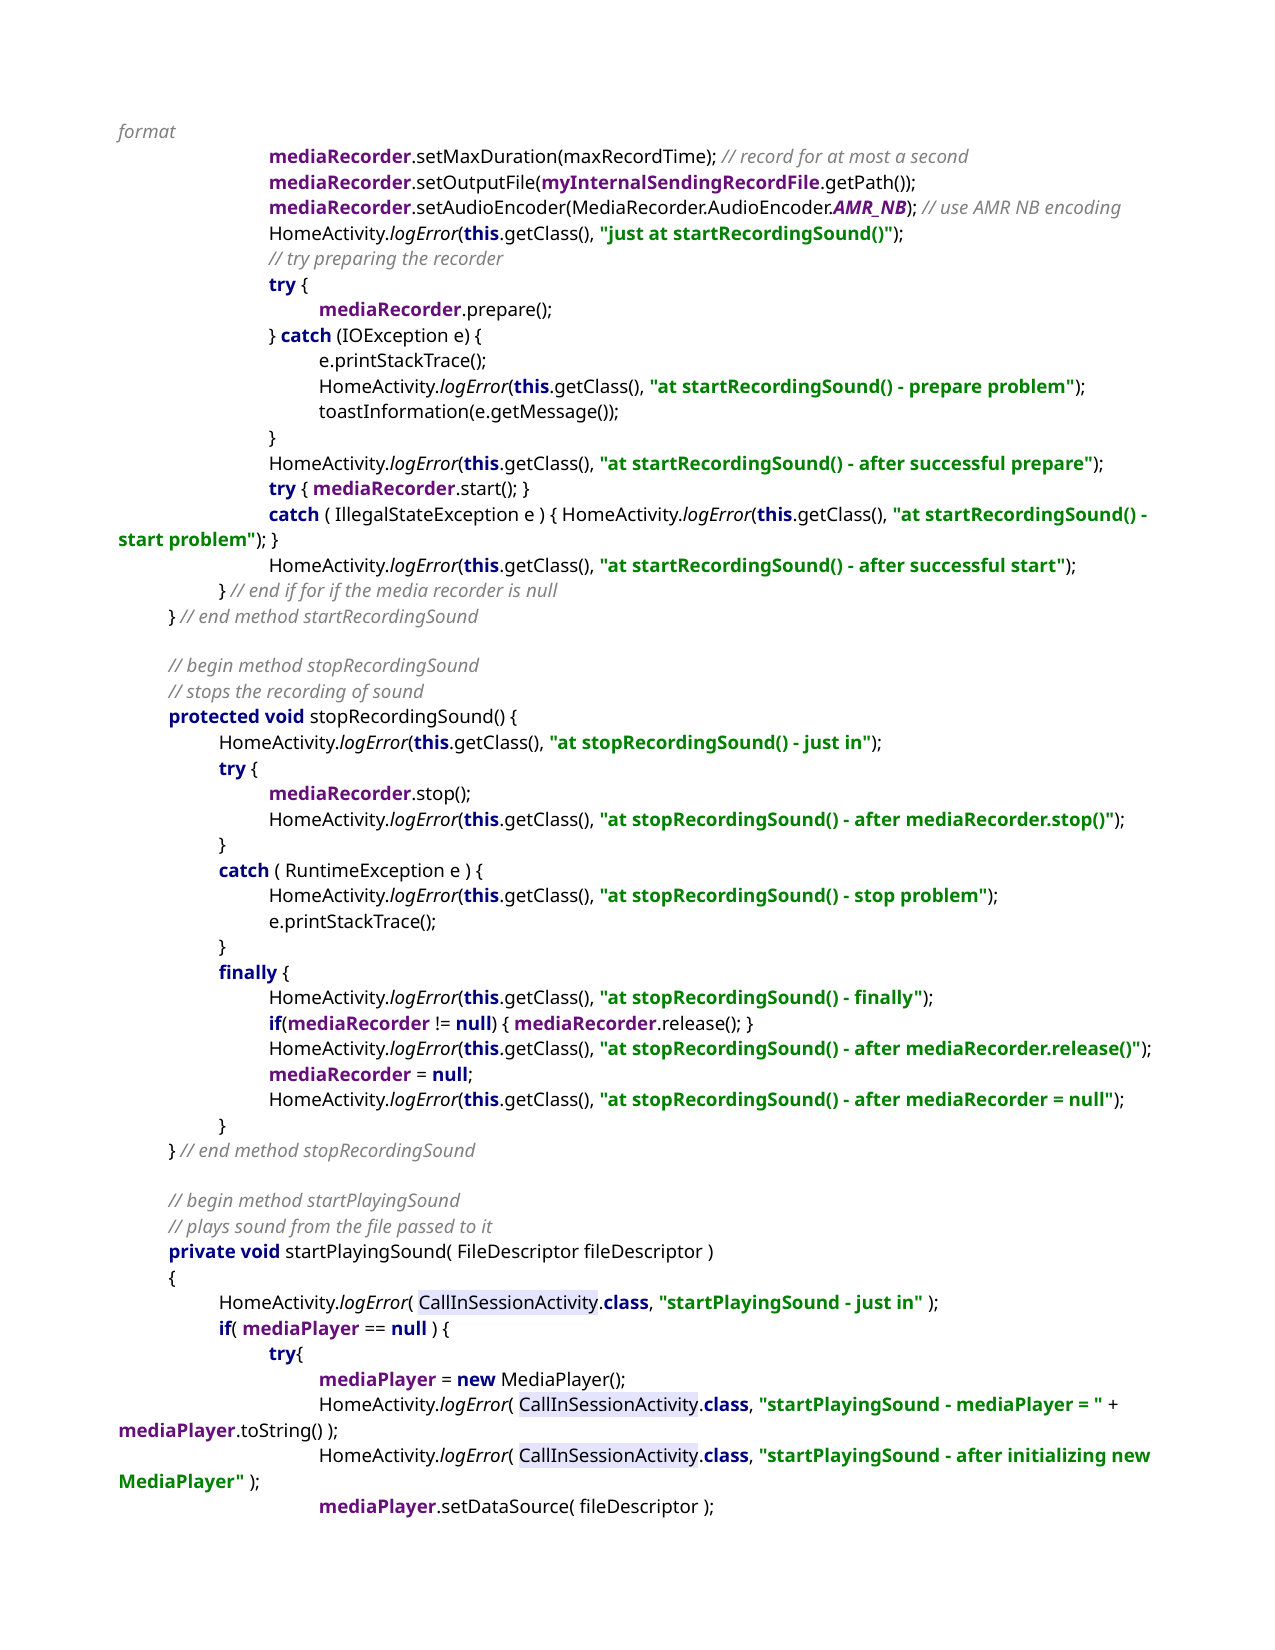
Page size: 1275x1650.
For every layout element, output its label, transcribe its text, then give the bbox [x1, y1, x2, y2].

text HomeActivity.logError(this.getClass(), "at startRecordingSound() - after successful prepare"); [118, 450, 1157, 475]
text } // end if for if the media recorder is null [118, 577, 1157, 603]
text if(mediaRecorder != null) { mediaRecorder.release(); } [118, 1010, 1157, 1036]
text HomeActivity.logError(this.getClass(), "at stopRecordingSound() - just in"); [118, 729, 1157, 755]
text HomeActivity.logError(this.getClass(), "at stopRecordingSound() - after mediaRecorder = null"); [118, 1087, 1157, 1112]
text HomeActivity.logError( CallInSessionActivity.class, "startPlayingSound - mediaPlayer = " + mediaPlayer.toString() ); [118, 1392, 1157, 1443]
text mediaRecorder.setMaxDuration(maxRecordTime); // record for at most a second [118, 144, 1157, 169]
text mediaPlayer = new MediaPlayer(); [118, 1366, 1157, 1392]
text } [118, 933, 1157, 959]
text catch ( RuntimeException e ) { [118, 857, 1157, 882]
text toastInformation(e.getMessage()); [118, 399, 1157, 424]
text HomeActivity.logError(this.getClass(), "at startRecordingSound() - prepare problem"); [118, 373, 1157, 399]
text } [118, 424, 1157, 450]
text HomeActivity.logError(this.getClass(), "at stopRecordingSound() - after mediaRecorder.stop()"); [118, 806, 1157, 831]
text mediaRecorder.setOutputFile(myInternalSendingRecordFile.getPath()); [118, 169, 1157, 195]
text mediaPlayer.setDataSource( fileDescriptor ); [118, 1494, 1157, 1519]
text finally { [118, 959, 1157, 984]
text HomeActivity.logError(this.getClass(), "at stopRecordingSound() - finally"); [118, 984, 1157, 1010]
text try { [118, 271, 1157, 297]
text try { [118, 755, 1157, 780]
text // begin method startPlayingSound [118, 1187, 1157, 1213]
text try { mediaRecorder.start(); } [118, 475, 1157, 501]
text try{ [118, 1341, 1157, 1366]
text } [118, 1112, 1157, 1138]
text { [118, 1264, 1157, 1289]
text mediaRecorder = null; [118, 1061, 1157, 1087]
text e.printStackTrace(); [118, 908, 1157, 933]
text } // end method stopRecordingSound [118, 1138, 1157, 1163]
text } // end method startRecordingSound [118, 603, 1157, 628]
text HomeActivity.logError( CallInSessionActivity.class, "startPlayingSound - after initializing new MediaPlayer" ); [118, 1443, 1157, 1494]
text // stops the recording of sound [118, 678, 1157, 704]
text // plays sound from the file passed to it [118, 1213, 1157, 1238]
text HomeActivity.logError( CallInSessionActivity.class, "startPlayingSound - just in" ); [118, 1289, 1157, 1315]
text mediaRecorder.setAudioEncoder(MediaRecorder.AudioEncoder.AMR_NB); // use AMR NB encoding [118, 195, 1157, 220]
text // begin method stopRecordingSound [118, 653, 1157, 678]
text format [118, 118, 1157, 144]
text e.printStackTrace(); [118, 348, 1157, 373]
text HomeActivity.logError(this.getClass(), "at stopRecordingSound() - stop problem"); [118, 882, 1157, 908]
text } [118, 831, 1157, 857]
text // try preparing the recorder [118, 246, 1157, 271]
text mediaRecorder.stop(); [118, 780, 1157, 806]
text HomeActivity.logError(this.getClass(), "just at startRecordingSound()"); [118, 220, 1157, 246]
text catch ( IllegalStateException e ) { HomeActivity.logError(this.getClass(), "at startRecordingSound() - start problem"); } [118, 501, 1157, 552]
text HomeActivity.logError(this.getClass(), "at stopRecordingSound() - after mediaRecorder.release()"); [118, 1036, 1157, 1061]
text mediaRecorder.prepare(); [118, 297, 1157, 322]
text protected void stopRecordingSound() { [118, 704, 1157, 729]
text HomeActivity.logError(this.getClass(), "at startRecordingSound() - after successful start"); [118, 552, 1157, 577]
text } catch (IOException e) { [118, 322, 1157, 348]
text if( mediaPlayer == null ) { [118, 1315, 1157, 1341]
text private void startPlayingSound( FileDescriptor fileDescriptor ) [118, 1238, 1157, 1264]
